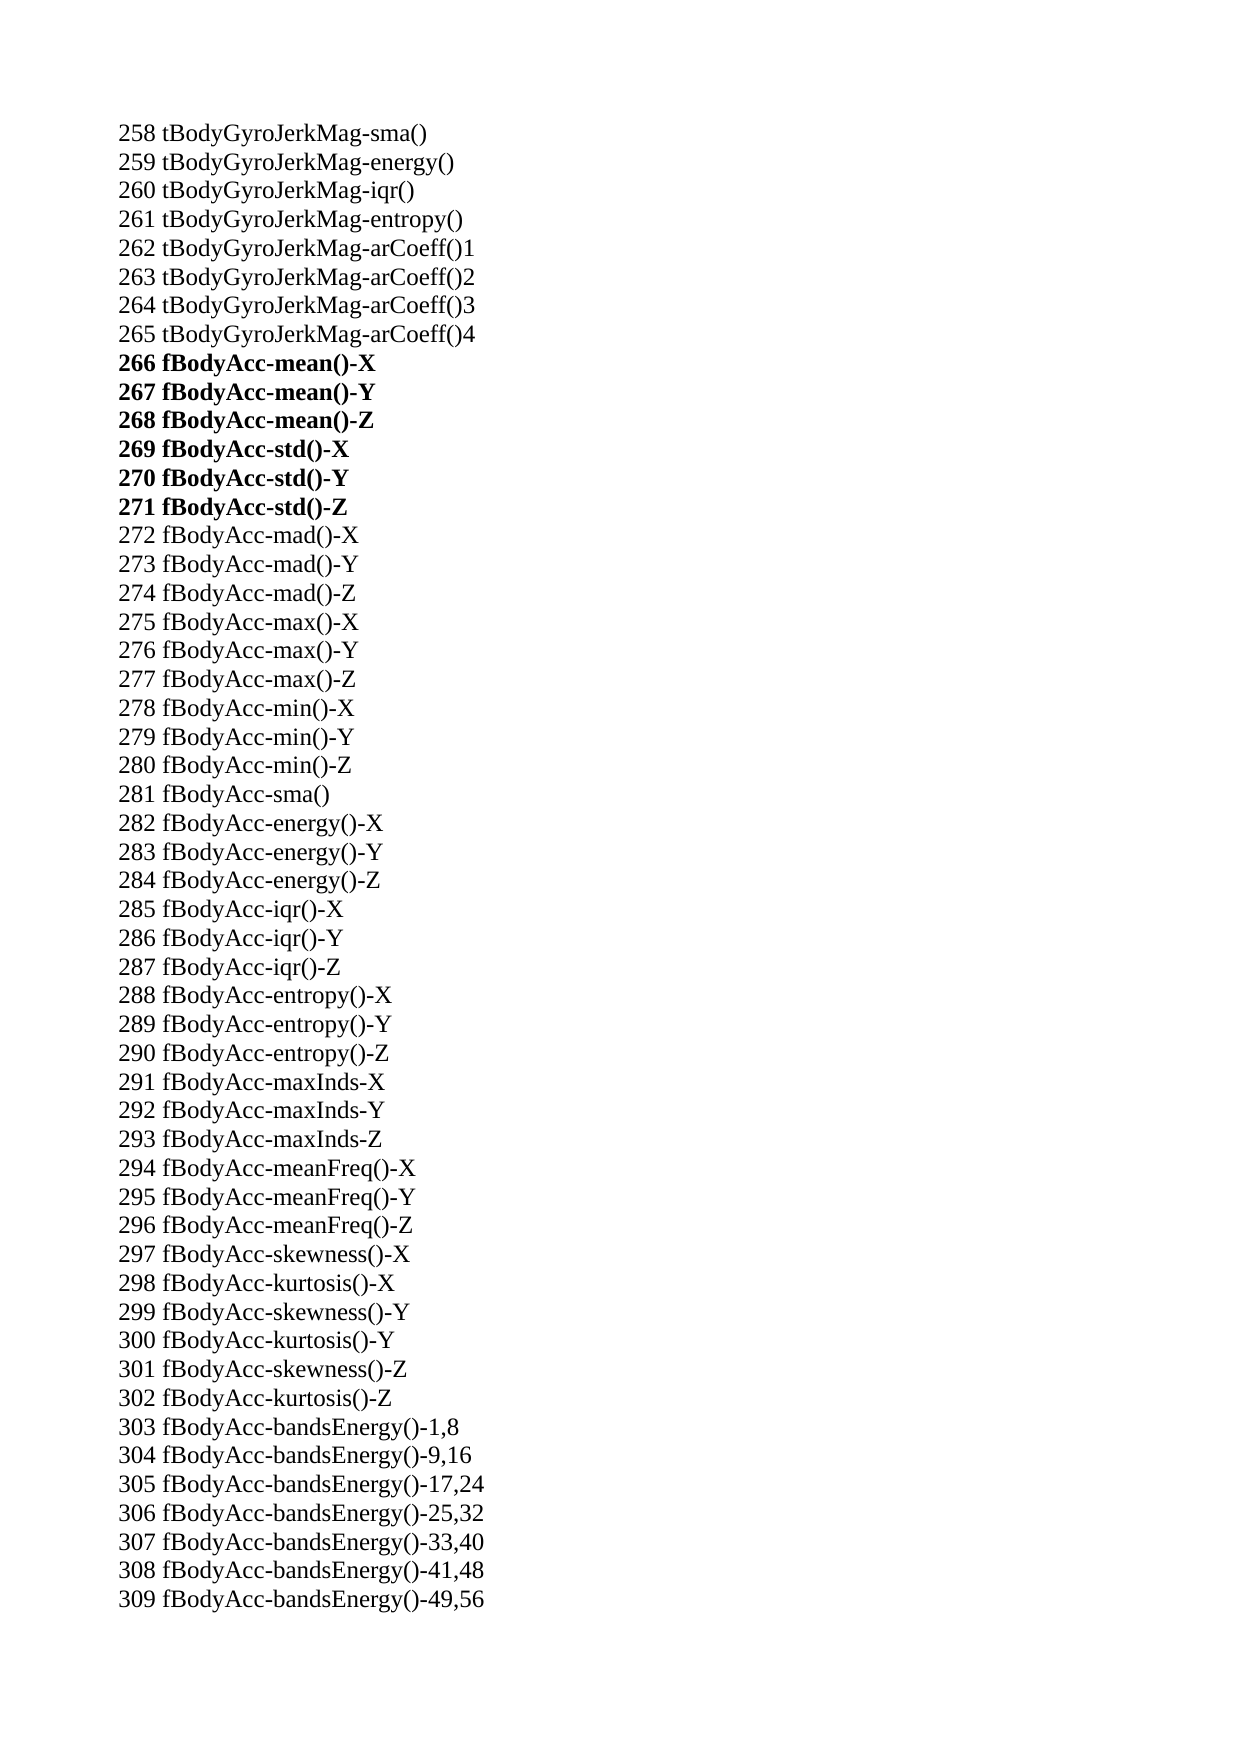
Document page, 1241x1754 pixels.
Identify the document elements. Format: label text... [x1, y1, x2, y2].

text 258 tBodyGyroJerkMag-sma() 259 tBodyGyroJerkMag-energy() 260 tBodyGyroJerkMag-iqr() 261 tBodyGyroJerkMag-entropy() 262 tBodyGyroJerkMag-arCoeff()1 263 tBodyGyroJerkMag-arCoeff()2 264 tBodyGyroJerkMag-arCoeff()3 265 tBodyGyroJerkMag-arCoeff()4 266 fBodyAcc-mean()-X 267 fBodyAcc-mean()-Y 268 fBodyAcc-mean()-Z 269 fBodyAcc-std()-X 270 fBodyAcc-std()-Y 271 fBodyAcc-std()-Z 272 fBodyAcc-mad()-X 273 fBodyAcc-mad()-Y 274 fBodyAcc-mad()-Z 275 fBodyAcc-max()-X 276 fBodyAcc-max()-Y 277 fBodyAcc-max()-Z 278 fBodyAcc-min()-X 279 fBodyAcc-min()-Y 280 fBodyAcc-min()-Z 281 fBodyAcc-sma() 282 fBodyAcc-energy()-X 283 fBodyAcc-energy()-Y 284 fBodyAcc-energy()-Z 285 fBodyAcc-iqr()-X 286 fBodyAcc-iqr()-Y 287 fBodyAcc-iqr()-Z 288 fBodyAcc-entropy()-X 289 fBodyAcc-entropy()-Y 290 fBodyAcc-entropy()-Z 291 fBodyAcc-maxInds-X 292 fBodyAcc-maxInds-Y 293 fBodyAcc-maxInds-Z 294 fBodyAcc-meanFreq()-X 295 fBodyAcc-meanFreq()-Y 296 fBodyAcc-meanFreq()-Z 297 fBodyAcc-skewness()-X 298 fBodyAcc-kurtosis()-X 299 fBodyAcc-skewness()-Y 300 fBodyAcc-kurtosis()-Y 301 fBodyAcc-skewness()-Z 302 fBodyAcc-kurtosis()-Z 303 fBodyAcc-bandsEnergy()-1,8 304 fBodyAcc-bandsEnergy()-9,16 305 fBodyAcc-bandsEnergy()-17,24 306 fBodyAcc-bandsEnergy()-25,32 307 fBodyAcc-bandsEnergy()-33,40 308 fBodyAcc-bandsEnergy()-41,48 309 fBodyAcc-bandsEnergy()-49,56 [118, 118, 1122, 1613]
